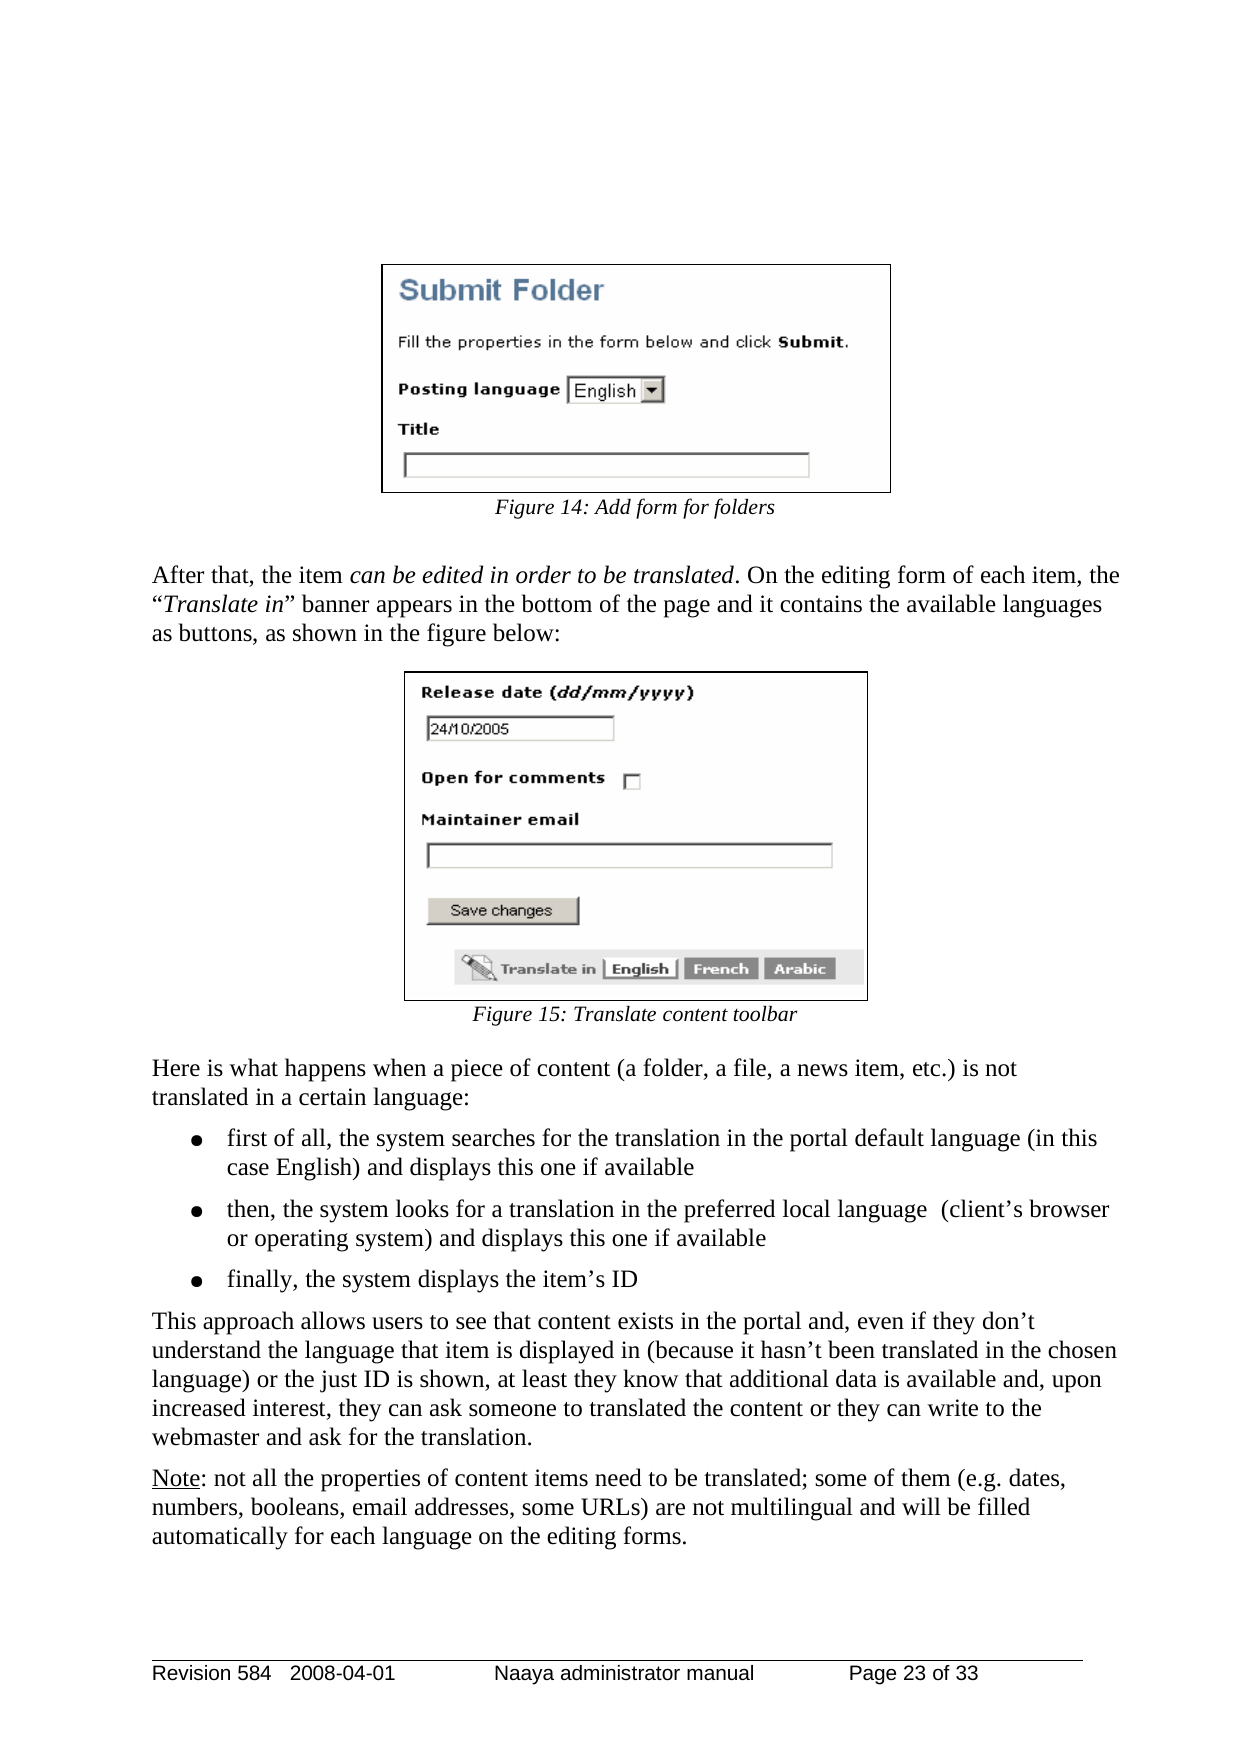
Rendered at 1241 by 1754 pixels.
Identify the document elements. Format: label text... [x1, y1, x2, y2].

list finally, the system displays the item’s ID [189, 1264, 1120, 1293]
text Here is what happens when a piece of content (a folder, a file, a news item, etc.) is not translated in a certain language: [152, 1053, 1120, 1111]
text Figure 15: Translate content toolbar [404, 1001, 868, 1026]
text Figure 14: Add form for folders [381, 493, 891, 519]
text This approach allows users to see that content exists in the portal and, even if they don’t understand the language that item is displayed in (because it hasn’t been translated in the chosen language) or the just ID is shown, at least they know that additional data is available and, upon increased interest, they can ask someone to translated the content or they can write to the webmaster and ask for the translation. [152, 1306, 1120, 1451]
text [383, 265, 890, 492]
list first of all, the system searches for the translation in the portal default language (in this case English) and displays this one if available [189, 1123, 1120, 1181]
text Note: not all the properties of content items need to be translated; some of them (e.g. dates, numbers, booleans, email addresses, some URLs) are not multilingual and will be filled automatically for each language on the editing forms. [152, 1463, 1120, 1550]
text After that, the item can be edited in order to be translated. On the editing form of each item, the “Translate in” banner appears in the bottom of the page and it contains the available languages as buttons, as shown in the figure below: [152, 560, 1120, 647]
text [405, 673, 867, 1000]
list then, the system looks for a translation in the preferred local language (client’s browser or operating system) and displays this one if available [189, 1193, 1120, 1252]
